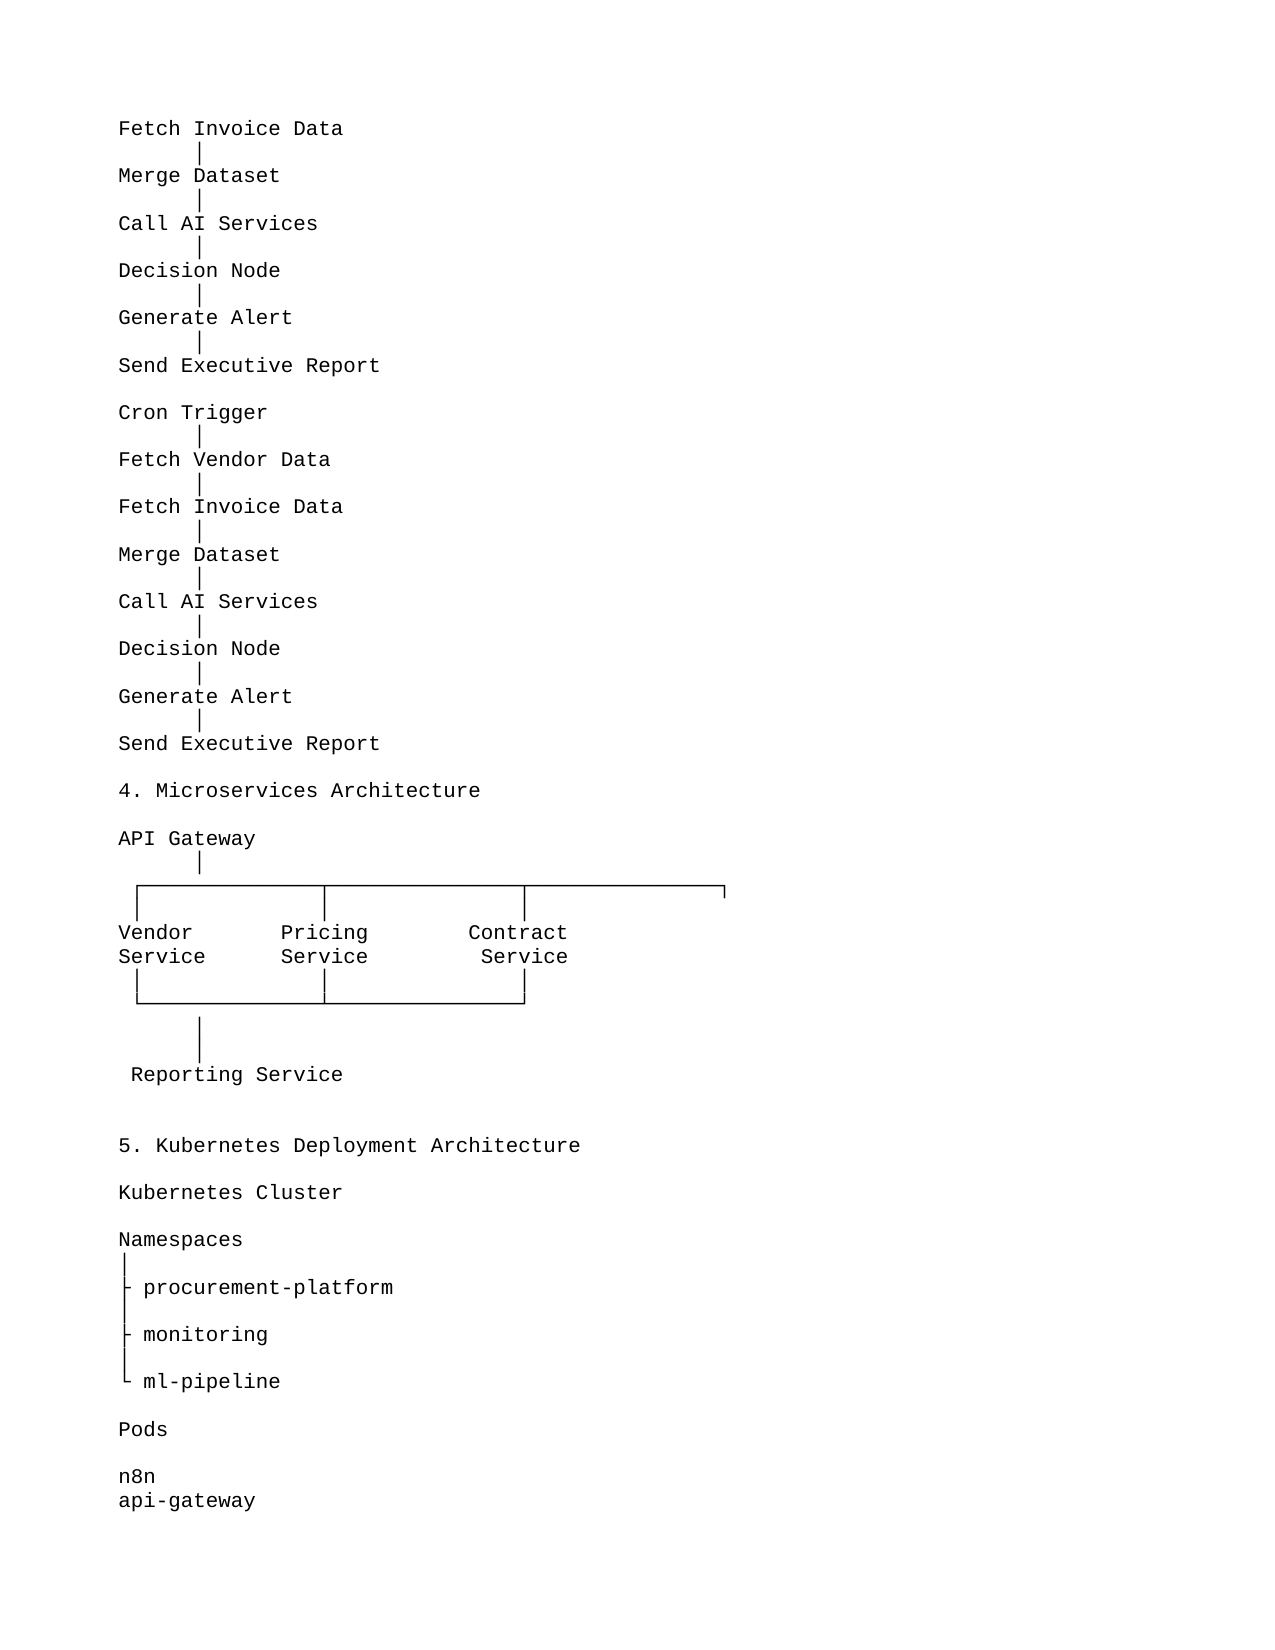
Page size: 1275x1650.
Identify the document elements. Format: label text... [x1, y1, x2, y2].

text Call AI Services [118, 591, 1157, 615]
text │ [118, 1300, 1157, 1324]
text │ [118, 615, 199, 638]
text │ [200, 615, 1157, 638]
text 4. Microservices Architecture [118, 780, 1157, 804]
text Kubernetes Cluster [118, 1182, 1157, 1206]
text Generate Alert [118, 307, 1157, 331]
text │ [118, 189, 1157, 213]
text │ [118, 473, 199, 496]
text Decision Node [118, 260, 1157, 284]
text Send Executive Report [118, 354, 1157, 378]
text │ [118, 331, 199, 354]
text │ [118, 709, 1157, 733]
text └ ml-pipeline [118, 1371, 1157, 1395]
text Generate Alert [118, 686, 1157, 709]
text │ [118, 1040, 1157, 1064]
text │ [200, 1017, 1157, 1040]
text │ [200, 284, 1157, 307]
text Fetch Invoice Data [118, 118, 1157, 142]
text │ │ │ [118, 898, 1157, 922]
text Vendor Pricing Contract [118, 922, 1157, 946]
text └──────────────┴───────────────┘ [118, 993, 1157, 1017]
text │ [118, 426, 1157, 449]
text Fetch Vendor Data [118, 449, 1157, 473]
text │ [118, 662, 1157, 686]
text Namespaces [118, 1229, 1157, 1253]
text │ [118, 142, 199, 165]
text Send Executive Report [118, 733, 1157, 757]
text Service Service Service [118, 946, 1157, 969]
text API Gateway [118, 827, 1157, 851]
text 5. Kubernetes Deployment Architecture [118, 1135, 1157, 1158]
text Merge Dataset [118, 544, 1157, 567]
text │ [118, 1348, 124, 1371]
text ├ monitoring [118, 1324, 1157, 1348]
text Reporting Service [118, 1064, 1157, 1088]
text Decision Node [118, 638, 1157, 662]
text │ [200, 331, 1157, 354]
text Call AI Services [118, 213, 1157, 236]
text │ [118, 851, 1157, 875]
text │ [118, 520, 1157, 544]
text │ [118, 284, 199, 307]
text api-gateway [118, 1489, 1157, 1513]
text ├ procurement-platform [125, 1277, 1157, 1300]
text │ [125, 1348, 1157, 1371]
text │ [118, 1017, 199, 1040]
text │ [200, 142, 1157, 165]
text n8n [118, 1466, 1157, 1489]
text Fetch Invoice Data [118, 496, 1157, 520]
text │ [200, 473, 1157, 496]
text │ [118, 236, 1157, 260]
text Merge Dataset [118, 165, 1157, 189]
text │ │ │ [118, 969, 1157, 993]
text Cron Trigger [118, 402, 1157, 426]
text ┌──────────────┬───────────────┬───────────────┐ [118, 875, 1157, 898]
text │ [118, 1253, 1157, 1277]
text │ [118, 567, 1157, 591]
text Pods [118, 1419, 1157, 1442]
